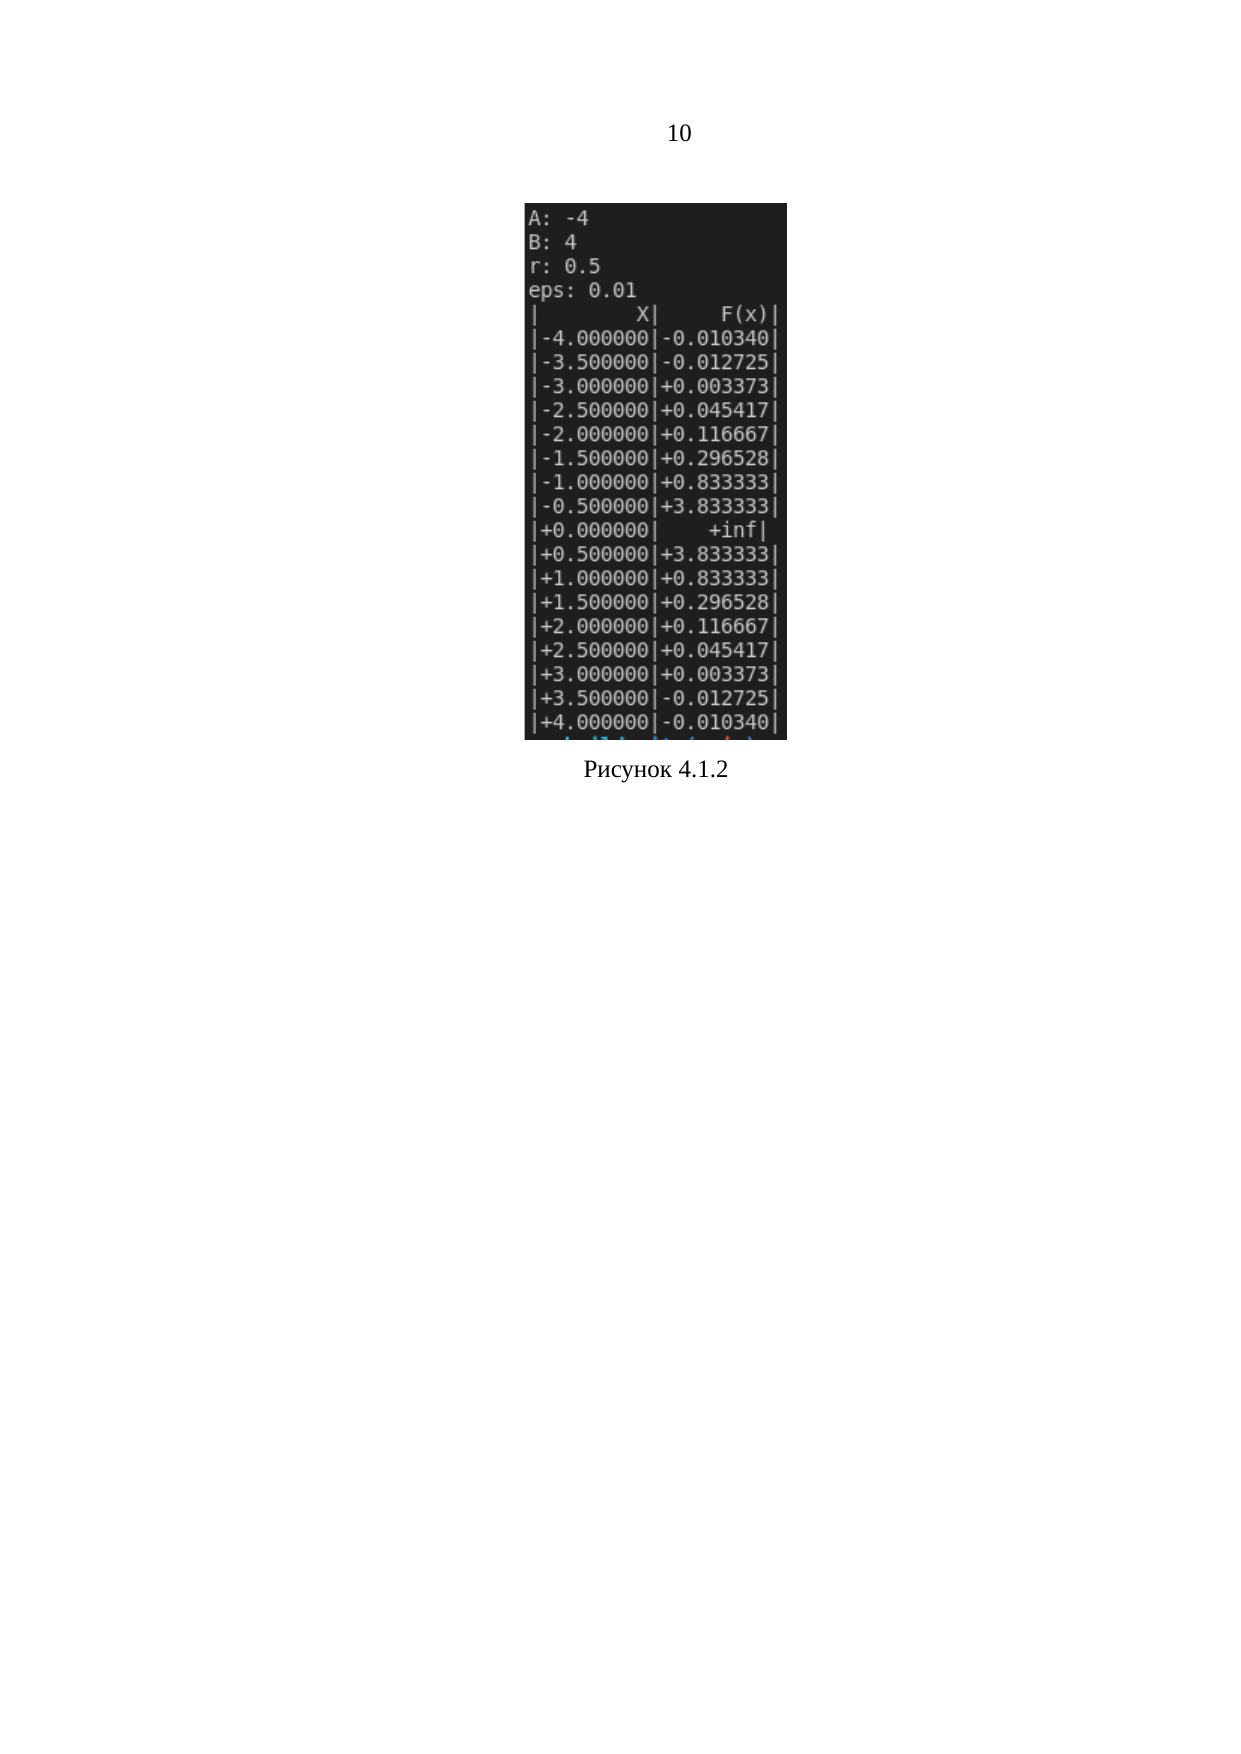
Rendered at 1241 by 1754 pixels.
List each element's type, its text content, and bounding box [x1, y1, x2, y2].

picture [524, 203, 787, 740]
text Рисунок 4.1.2 [519, 203, 792, 783]
